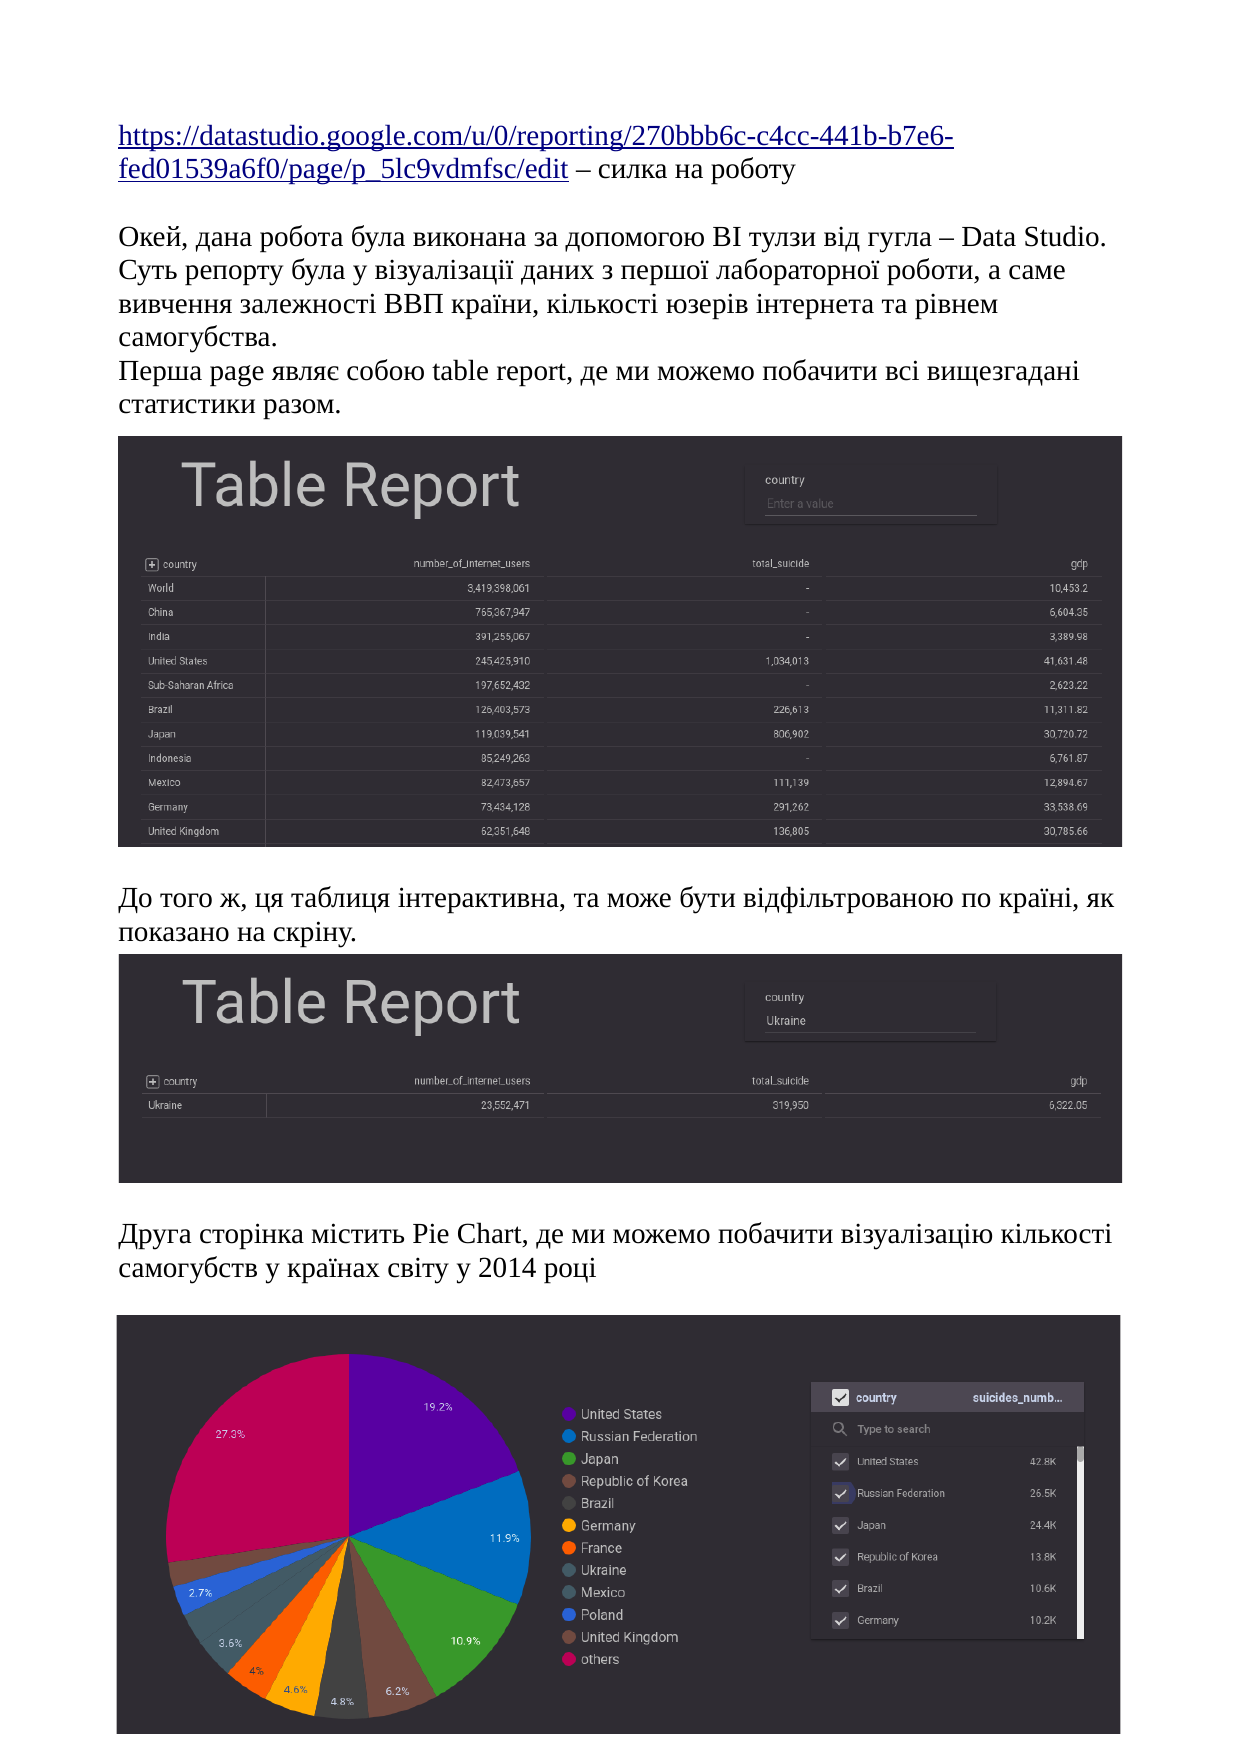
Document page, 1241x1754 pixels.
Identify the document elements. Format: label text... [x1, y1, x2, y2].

text Перша page являє собою table report, де ми можемо побачити всі вищезгадані статистики разом. [118, 353, 1122, 420]
text https://datastudio.google.com/u/0/reporting/270bbb6c-c4cc-441b-b7e6-fed01539a6f0/page/p_5lc9vdmfsc/edit – силка на роботу [118, 118, 1122, 185]
text Друга сторінка містить Pie Chart, де ми можемо побачити візуалізацію кількості самогубств у країнах світу у 2014 році [118, 1216, 1122, 1283]
picture [116, 1315, 1121, 1734]
picture [118, 436, 1123, 847]
text Окей, дана робота була виконана за допомогою BI тулзи від гугла – Data Studio. Суть репорту була у візуалізації даних з першої лабораторної роботи, а саме вивчення залежності ВВП країни, кількості юзерів інтернета та рівнем самогубства. [118, 219, 1122, 353]
text До того ж, ця таблиця інтерактивна, та може бути відфільтрованою по країні, як показано на скріну. [118, 881, 1122, 948]
picture [118, 954, 1123, 1183]
